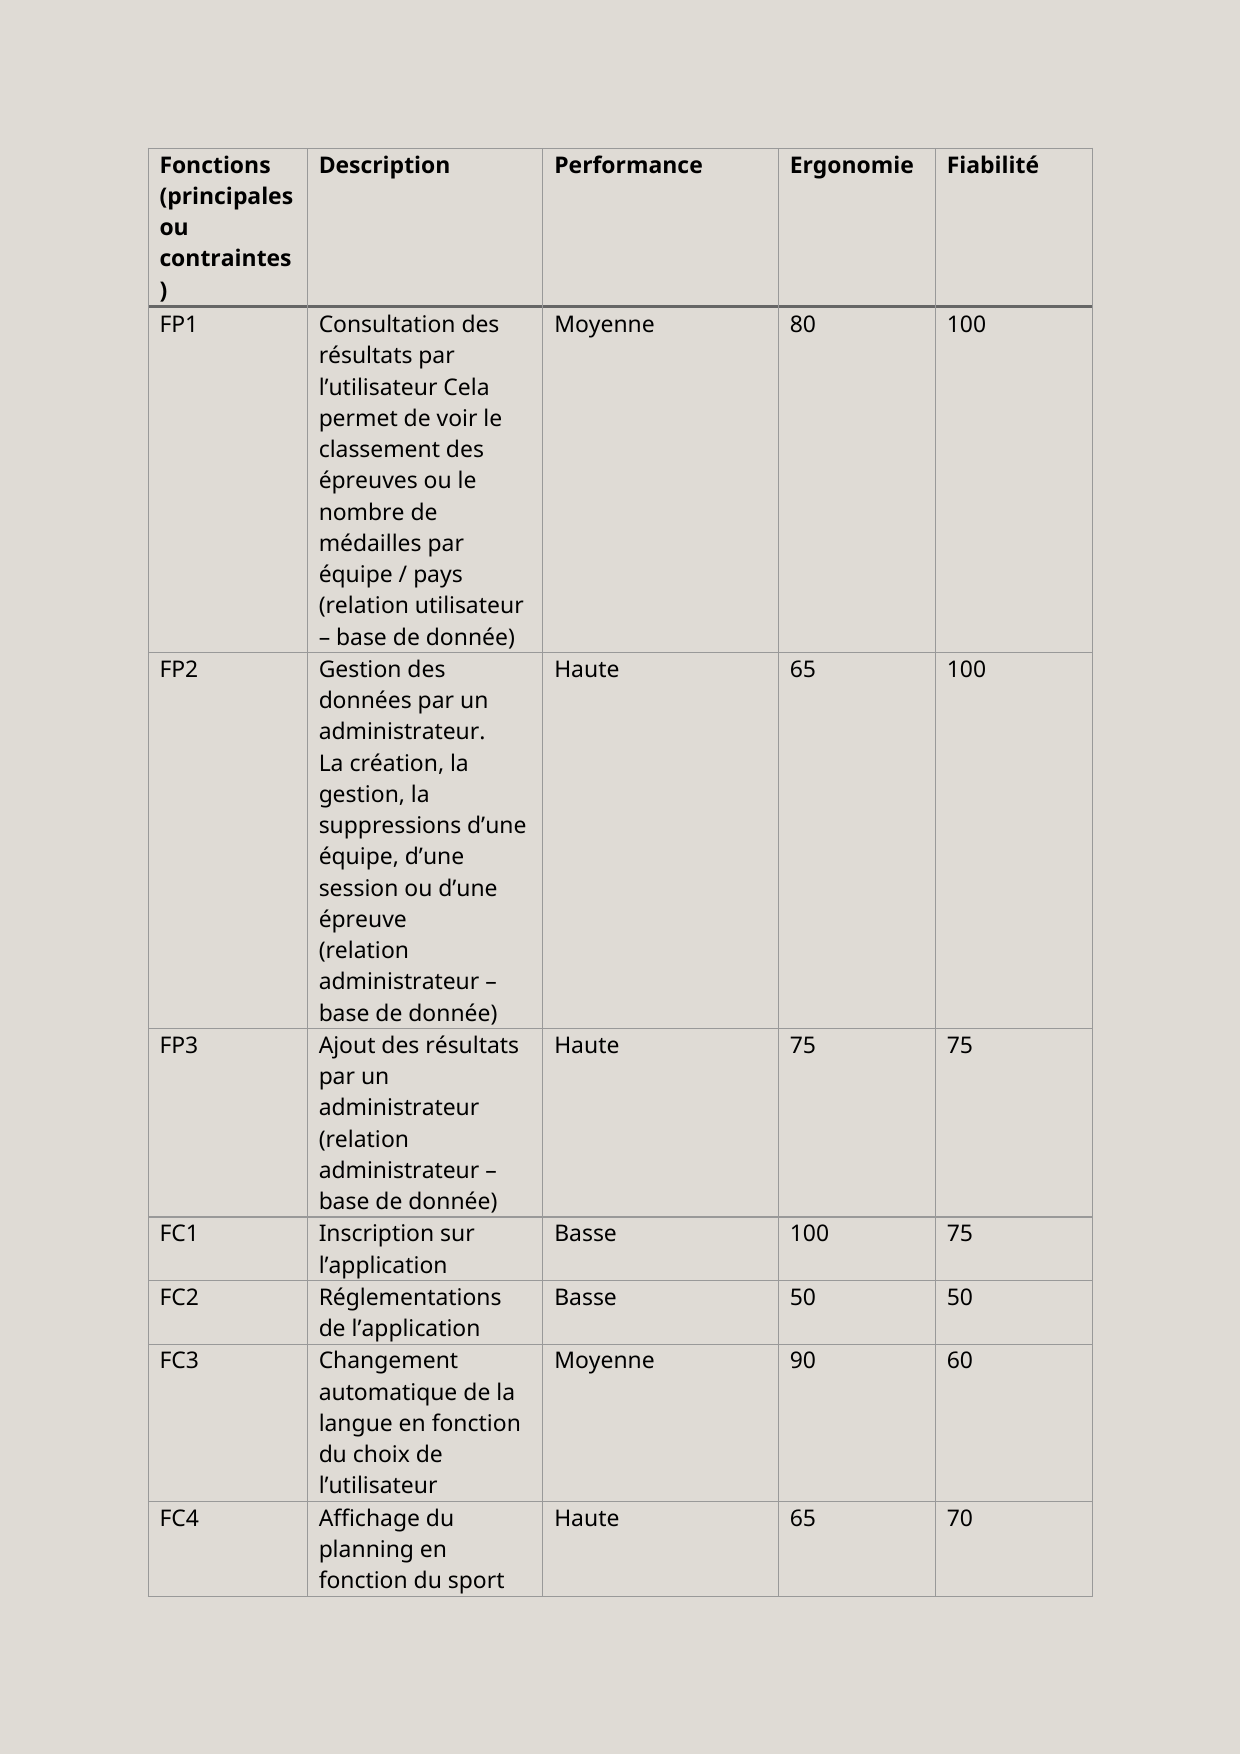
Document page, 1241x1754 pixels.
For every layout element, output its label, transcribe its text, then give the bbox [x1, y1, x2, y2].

table_cell Ajout des résultats par un administrateur (relation administrateur – base de donnée) [308, 1029, 542, 1216]
table_cell Moyenne [543, 1345, 778, 1501]
table_cell Basse [543, 1281, 778, 1343]
table_cell Basse [543, 1218, 778, 1280]
table_cell Réglementations de l’application [308, 1281, 542, 1343]
table_cell Consultation des résultats par l’utilisateur Cela permet de voir le classement des épreuves ou le nombre de médailles par équipe / pays (relation utilisateur – base de donnée) [308, 308, 542, 652]
table_cell Haute [543, 1502, 778, 1596]
table_cell FC2 [149, 1281, 307, 1343]
table_cell Changement automatique de la langue en fonction du choix de l’utilisateur [308, 1345, 542, 1501]
table_cell FC3 [149, 1345, 307, 1501]
table_cell 75 [936, 1218, 1092, 1280]
table_cell 50 [779, 1281, 935, 1343]
table_cell FP3 [149, 1029, 307, 1216]
table_cell FP2 [149, 653, 307, 1028]
table_cell Moyenne [543, 308, 778, 652]
table_header Performance [543, 149, 778, 305]
table_cell FC4 [149, 1502, 307, 1596]
table_header Ergonomie [779, 149, 935, 305]
table_cell Haute [543, 1029, 778, 1216]
table_cell 75 [779, 1029, 935, 1216]
table_cell 100 [936, 308, 1092, 652]
table_cell FC1 [149, 1218, 307, 1280]
table_cell 65 [779, 1502, 935, 1596]
table_cell Haute [543, 653, 778, 1028]
table_cell 60 [936, 1345, 1092, 1501]
table_cell 75 [936, 1029, 1092, 1216]
table_header Description [308, 149, 542, 305]
table_cell 90 [779, 1345, 935, 1501]
table_cell 50 [936, 1281, 1092, 1343]
table_header Fiabilité [936, 149, 1092, 305]
table_header Fonctions (principales ou contraintes) [149, 149, 307, 305]
table_cell 100 [936, 653, 1092, 1028]
table_cell FP1 [149, 308, 307, 652]
table_cell 100 [779, 1218, 935, 1280]
table_cell Affichage du planning en fonction du sport [308, 1502, 542, 1596]
table_cell 65 [779, 653, 935, 1028]
table_cell Gestion des données par un administrateur. La création, la gestion, la suppressions d’une équipe, d’une session ou d’une épreuve (relation administrateur – base de donnée) [308, 653, 542, 1028]
table_cell 80 [779, 308, 935, 652]
table_cell 70 [936, 1502, 1092, 1596]
table_cell Inscription sur l’application [308, 1218, 542, 1280]
